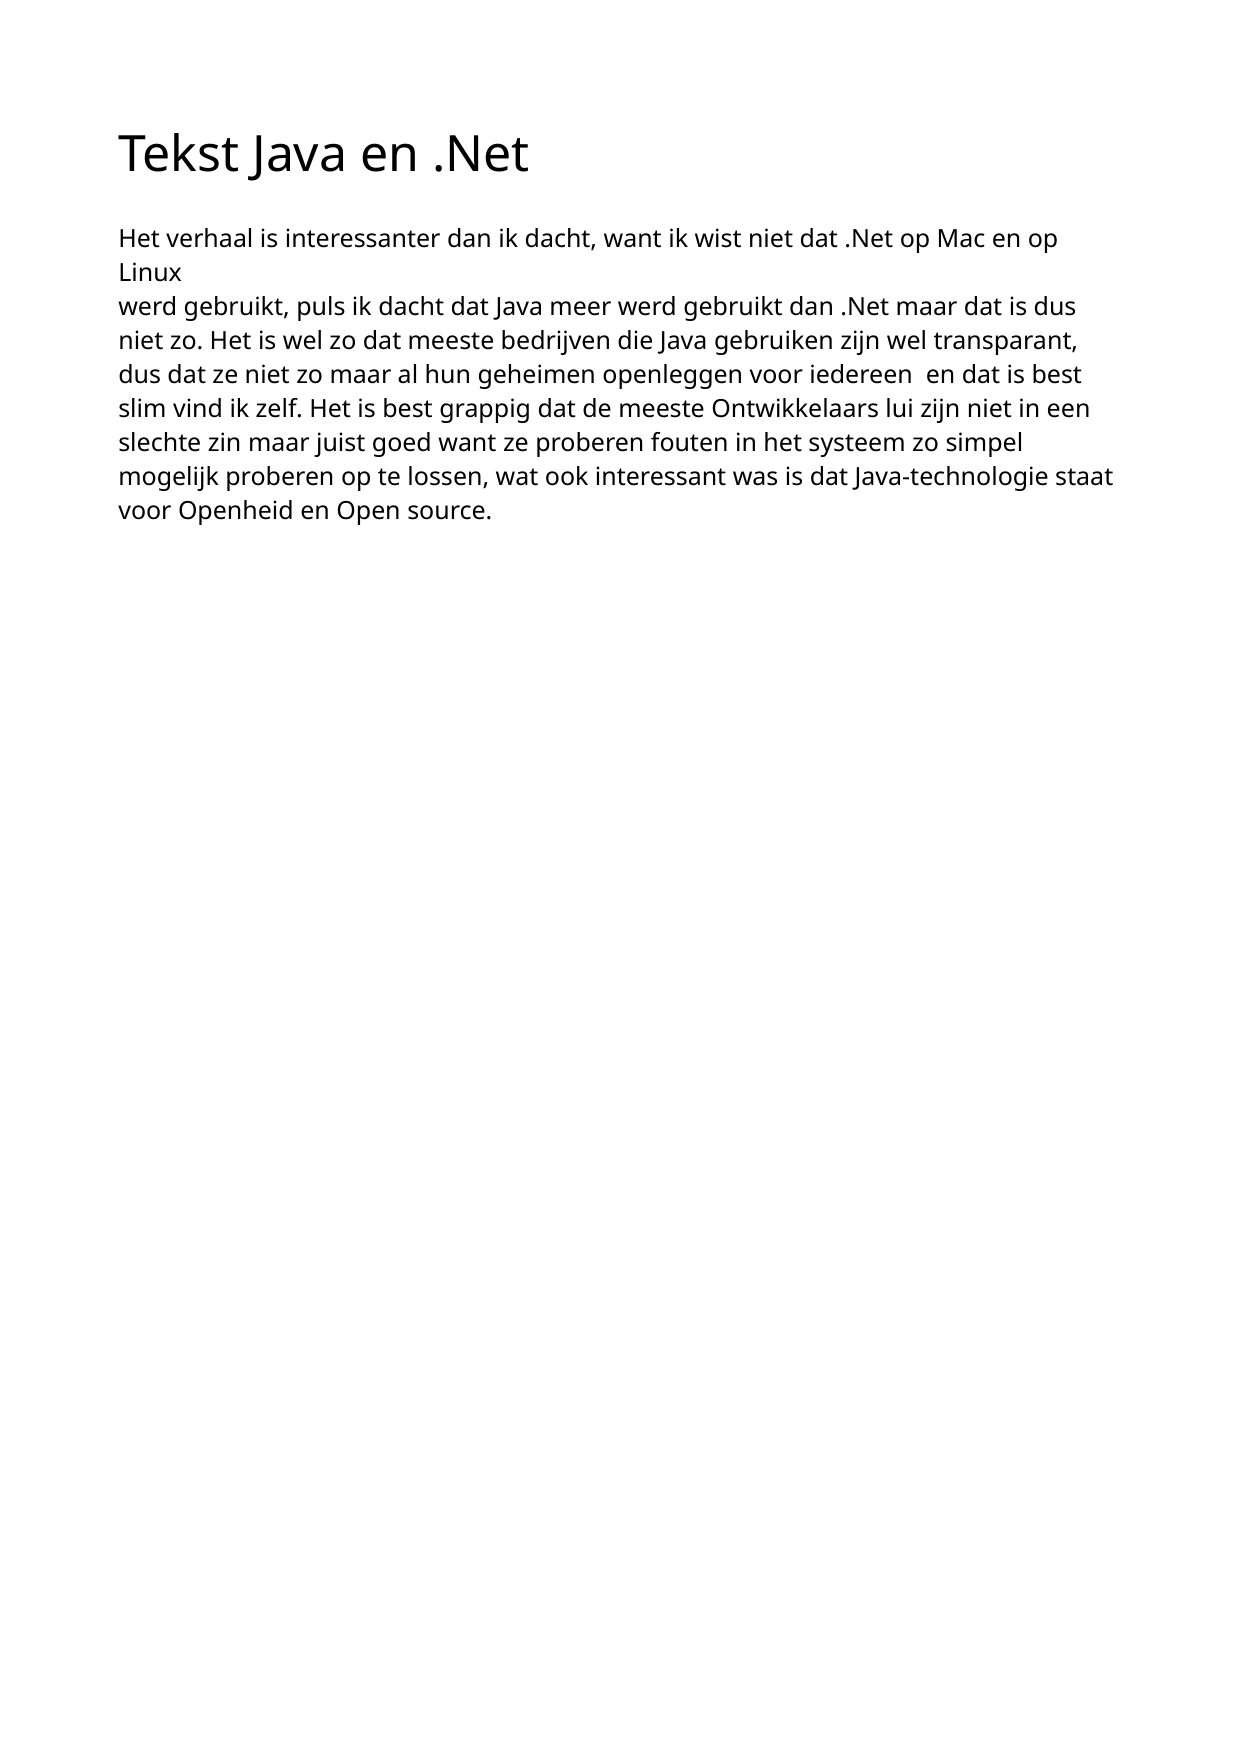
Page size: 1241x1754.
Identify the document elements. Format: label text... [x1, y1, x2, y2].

text Het verhaal is interessanter dan ik dacht, want ik wist niet dat .Net op Mac en op Linux [118, 220, 1122, 288]
text Tekst Java en .Net [118, 118, 1122, 186]
text werd gebruikt, puls ik dacht dat Java meer werd gebruikt dan .Net maar dat is dus niet zo. Het is wel zo dat meeste bedrijven die Java gebruiken zijn wel transparant, dus dat ze niet zo maar al hun geheimen openleggen voor iedereen en dat is best slim vind ik zelf. Het is best grappig dat de meeste Ontwikkelaars lui zijn niet in een slechte zin maar juist goed want ze proberen fouten in het systeem zo simpel mogelijk proberen op te lossen, wat ook interessant was is dat Java-technologie staat voor Openheid en Open source. [118, 288, 1122, 527]
